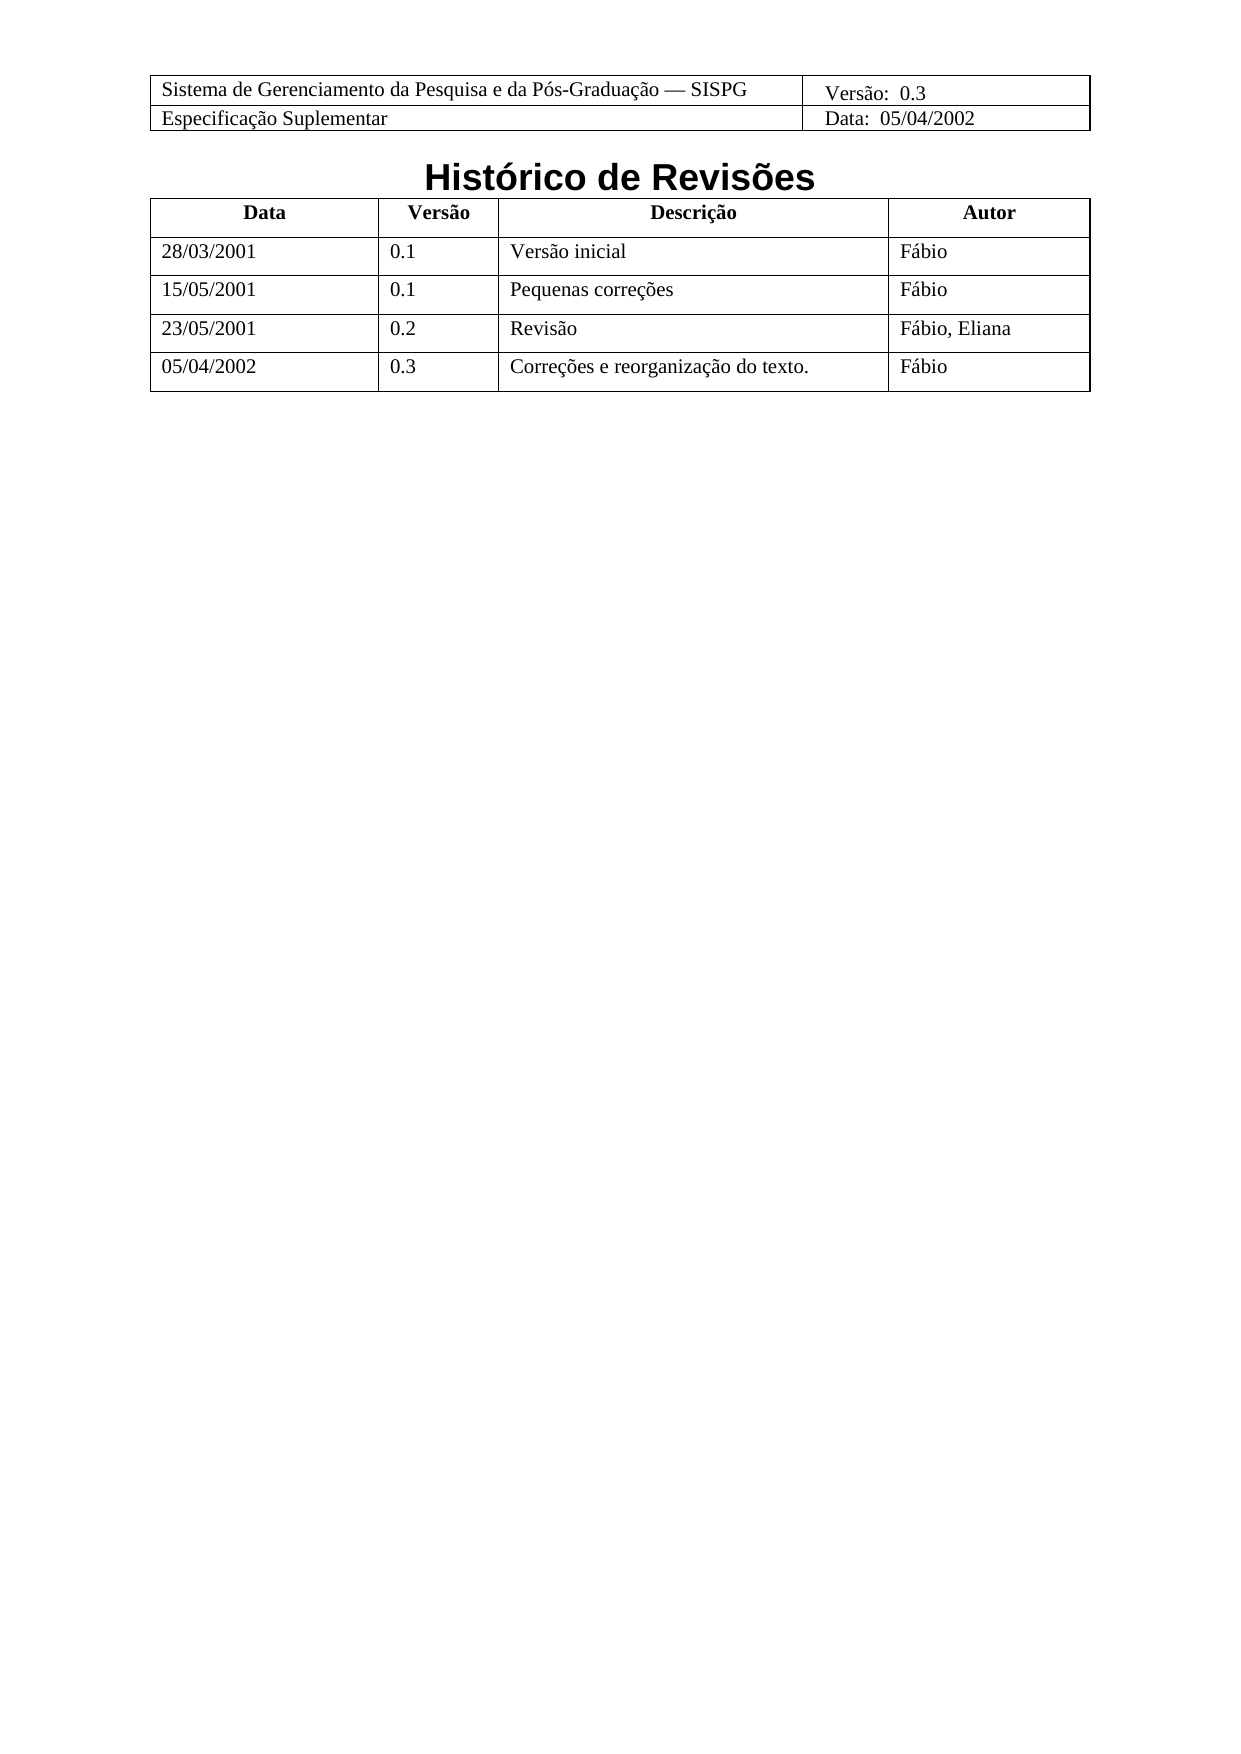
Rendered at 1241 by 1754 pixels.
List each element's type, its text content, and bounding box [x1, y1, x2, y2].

table_cell Revisão [499, 315, 888, 352]
table_cell 0.2 [379, 315, 498, 352]
table_cell Fábio [889, 238, 1089, 275]
table_cell Correções e reorganização do texto. [499, 353, 888, 391]
table_cell Fábio [889, 276, 1089, 314]
table_cell 23/05/2001 [151, 315, 378, 352]
table_cell 0.1 [379, 238, 498, 275]
table_header Descrição [499, 199, 888, 237]
table_cell 15/05/2001 [151, 276, 378, 314]
table_cell Fábio, Eliana [889, 315, 1089, 352]
table_cell Fábio [889, 353, 1089, 391]
table_cell 0.1 [379, 276, 498, 314]
table_header Data [151, 199, 378, 237]
table_cell 05/04/2002 [151, 353, 378, 391]
title Histórico de Revisões [150, 156, 1090, 198]
table_cell Versão inicial [499, 238, 888, 275]
table_header Versão [379, 199, 498, 237]
table_header Autor [889, 199, 1089, 237]
table_cell 28/03/2001 [151, 238, 378, 275]
table_cell 0.3 [379, 353, 498, 391]
table_cell Pequenas correções [499, 276, 888, 314]
